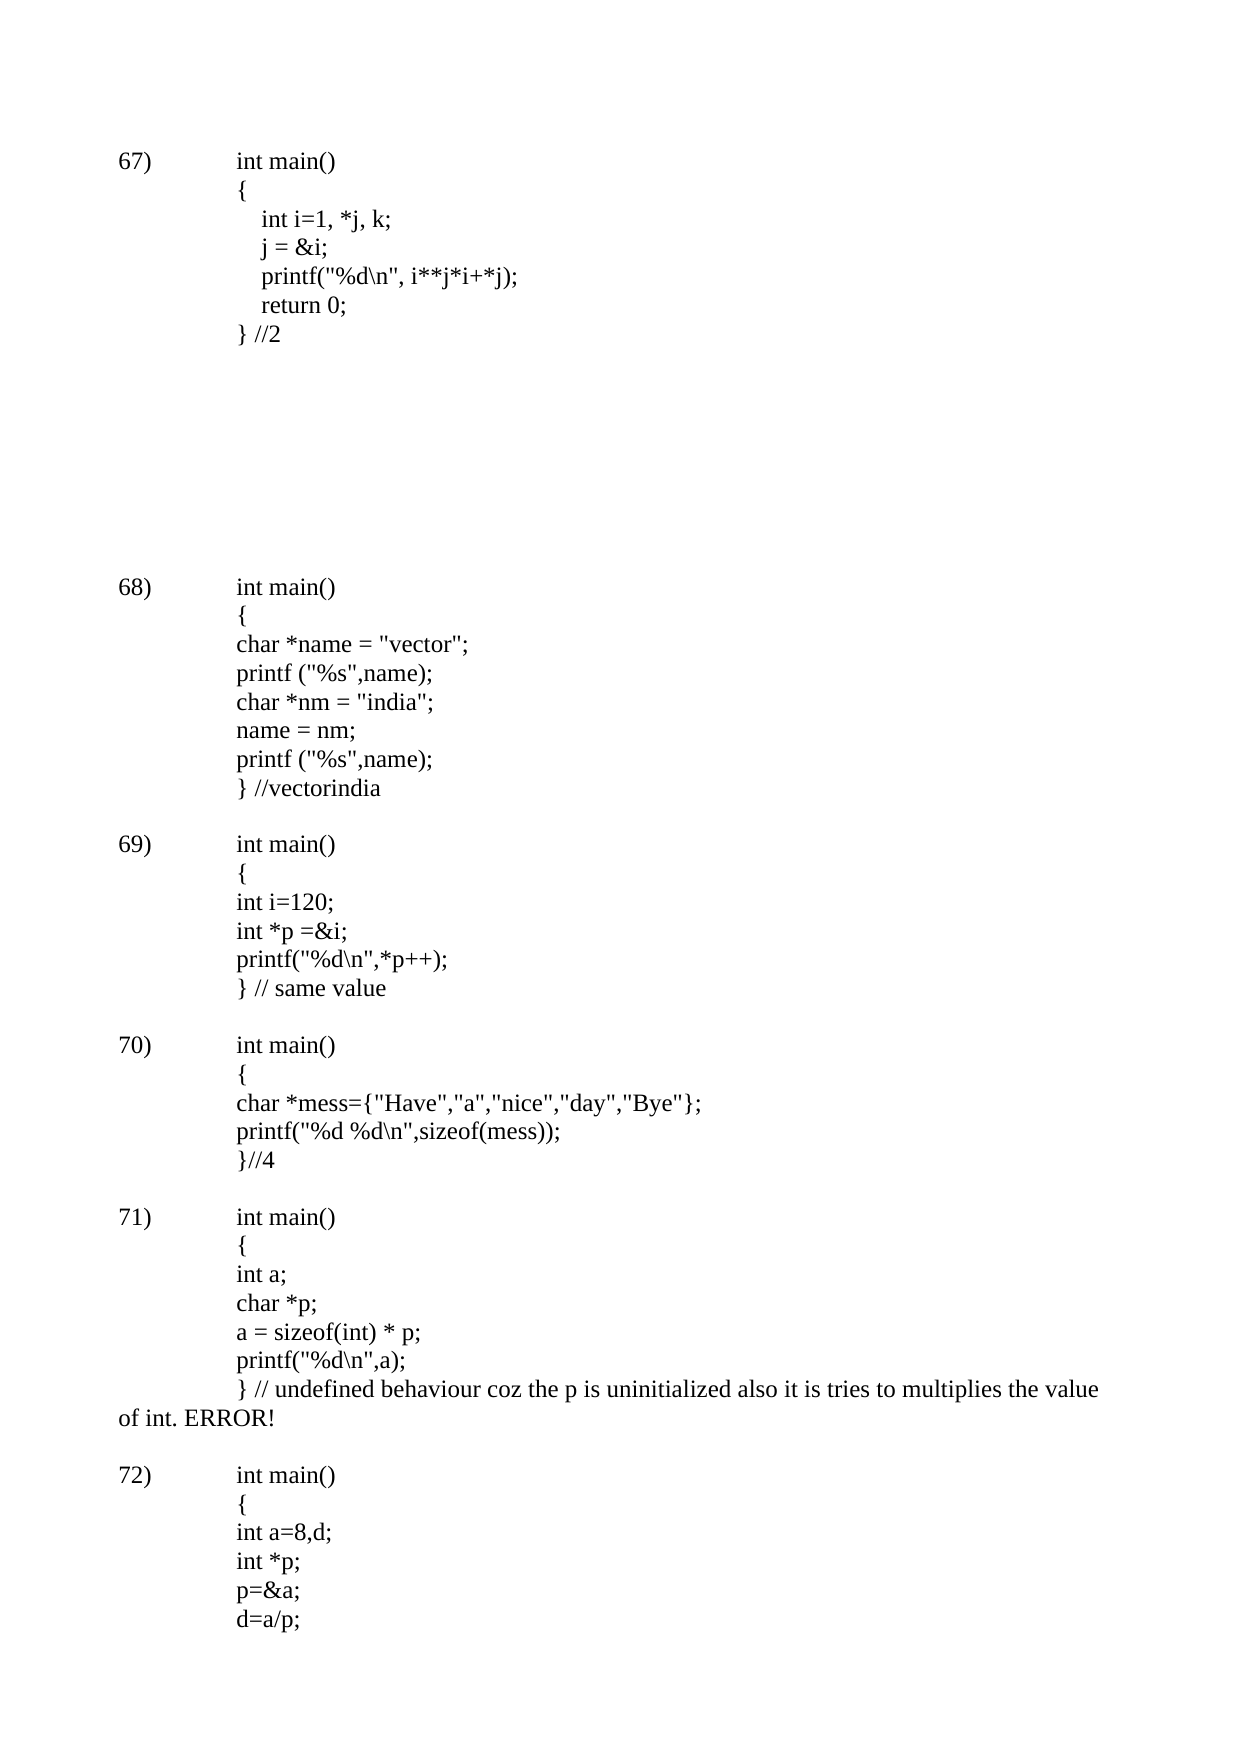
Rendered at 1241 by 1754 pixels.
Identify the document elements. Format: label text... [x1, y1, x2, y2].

text 68) int main() [118, 572, 1122, 600]
text 69) int main() [118, 829, 1122, 858]
text name = nm; [118, 715, 1122, 744]
text 71) int main() [118, 1202, 1122, 1231]
text { [118, 1489, 1122, 1517]
text } //2 [118, 319, 1122, 347]
text int a; [118, 1259, 1122, 1288]
text int *p; [118, 1546, 1122, 1575]
text } // same value [118, 973, 1122, 1002]
text printf("%d\n",*p++); [118, 944, 1122, 973]
text }//4 [118, 1145, 1122, 1174]
text p=&a; [118, 1575, 1122, 1604]
text } //vectorindia [118, 773, 1122, 802]
text int i=120; [118, 887, 1122, 916]
text j = &i; [118, 232, 1122, 261]
text 72) int main() [118, 1460, 1122, 1489]
text d=a/p; [118, 1604, 1122, 1632]
text return 0; [118, 290, 1122, 319]
text printf ("%s",name); [118, 744, 1122, 773]
text { [118, 1231, 1122, 1259]
text char *name = "vector"; [118, 629, 1122, 658]
text } // undefined behaviour coz the p is uninitialized also it is tries to multiplies the value of int. ERROR! [118, 1374, 1122, 1432]
text int a=8,d; [118, 1517, 1122, 1546]
text { [118, 1059, 1122, 1088]
text char *p; [118, 1288, 1122, 1317]
text { [118, 600, 1122, 629]
text char *mess={"Have","a","nice","day","Bye"}; [118, 1088, 1122, 1116]
text int i=1, *j, k; [118, 204, 1122, 232]
text char *nm = "india"; [118, 687, 1122, 715]
text { [118, 175, 1122, 204]
text 70) int main() [118, 1030, 1122, 1059]
text printf ("%s",name); [118, 658, 1122, 687]
text { [118, 858, 1122, 887]
text int *p =&i; [118, 916, 1122, 944]
text a = sizeof(int) * p; [118, 1317, 1122, 1346]
text printf("%d\n",a); [118, 1346, 1122, 1374]
text printf("%d %d\n",sizeof(mess)); [118, 1116, 1122, 1145]
text printf("%d\n", i**j*i+*j); [118, 261, 1122, 290]
text 67) int main() [118, 146, 1122, 175]
